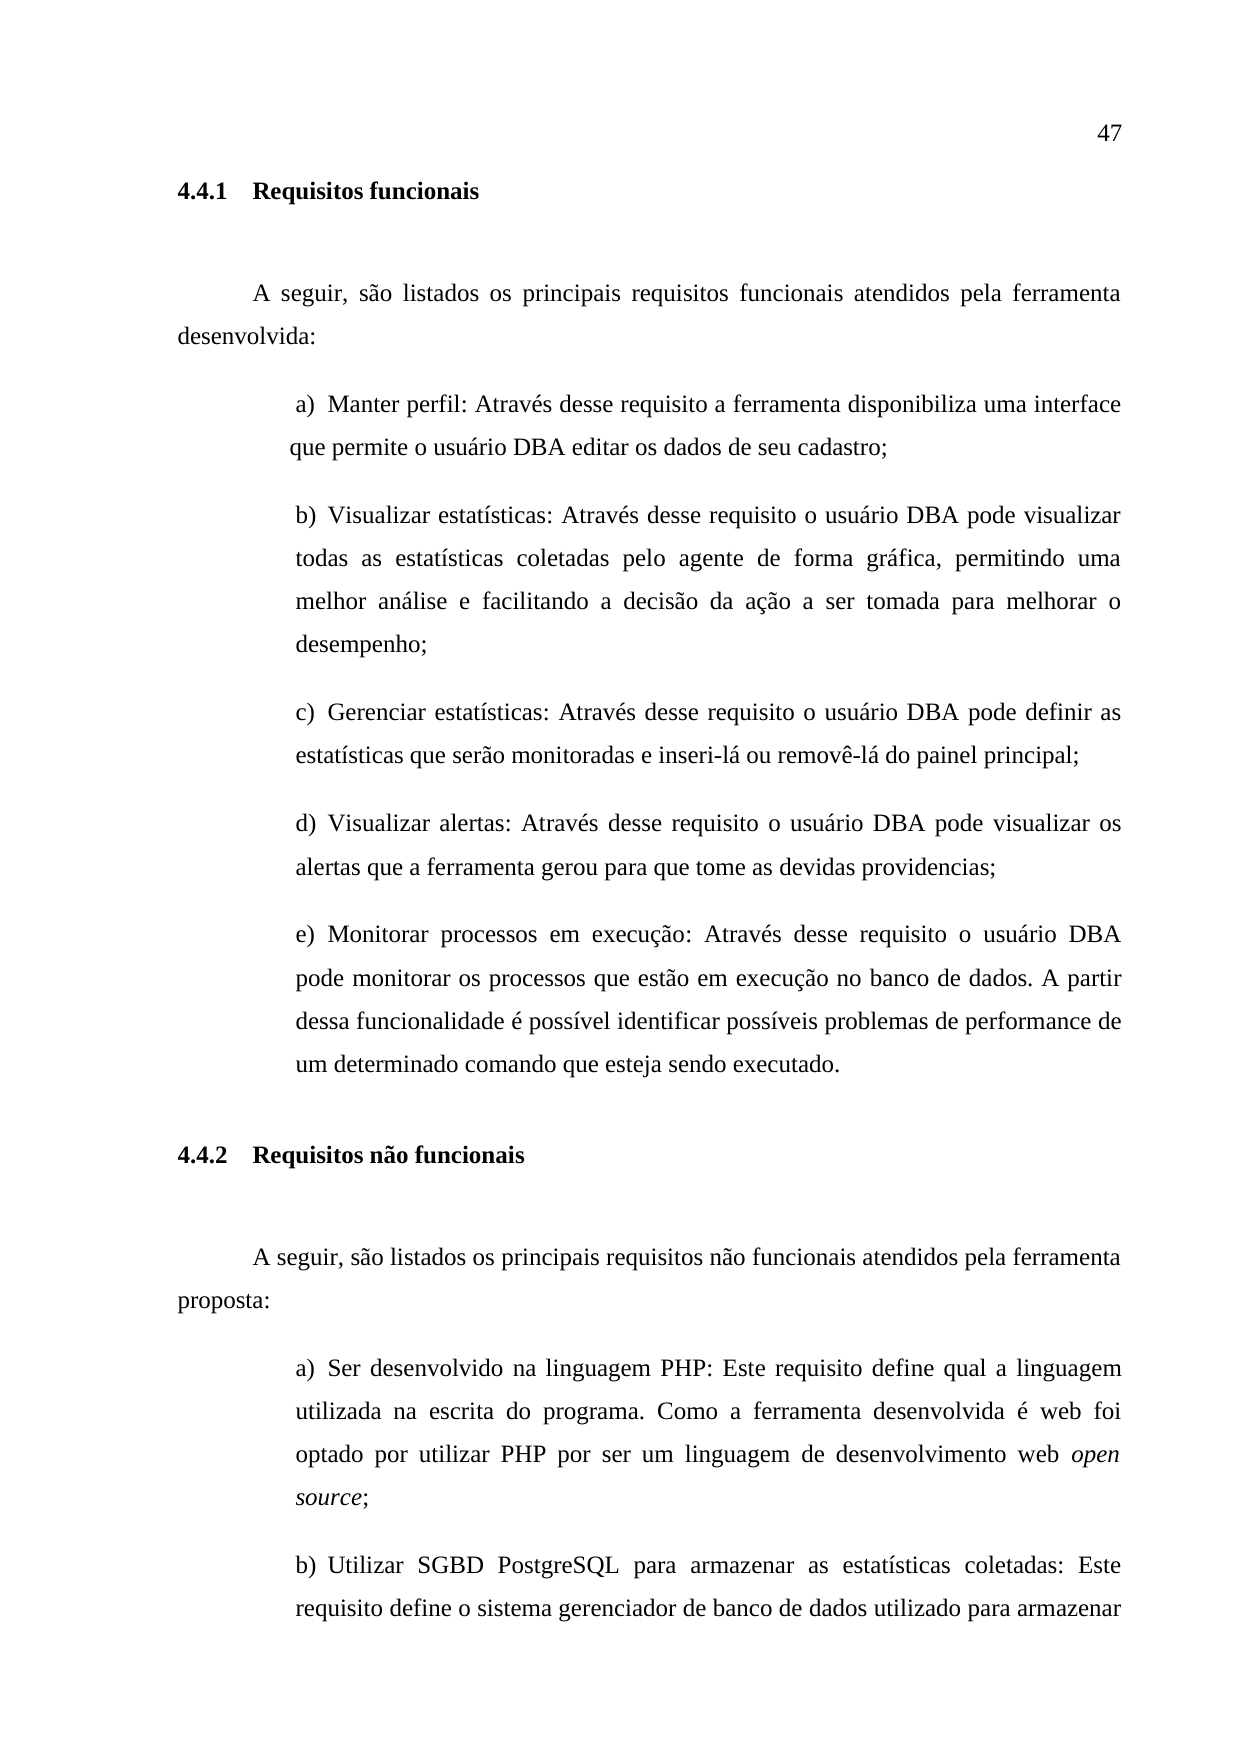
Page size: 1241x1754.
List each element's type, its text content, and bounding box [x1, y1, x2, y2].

list Requisitos funcionais [177, 176, 1122, 205]
text A seguir, são listados os principais requisitos funcionais atendidos pela ferramenta desenvolvida: [177, 278, 1122, 350]
list Gerenciar estatísticas: Através desse requisito o usuário DBA pode definir as estatísticas que serão monitoradas e inseri-lá ou removê-lá do painel principal; [295, 697, 1122, 769]
list Monitorar processos em execução: Através desse requisito o usuário DBA pode monitorar os processos que estão em execução no banco de dados. A partir dessa funcionalidade é possível identificar possíveis problemas de performance de um determinado comando que esteja sendo executado. [295, 919, 1122, 1078]
list Visualizar estatísticas: Através desse requisito o usuário DBA pode visualizar todas as estatísticas coletadas pelo agente de forma gráfica, permitindo uma melhor análise e facilitando a decisão da ação a ser tomada para melhorar o desempenho; [295, 500, 1122, 658]
list Visualizar alertas: Através desse requisito o usuário DBA pode visualizar os alertas que a ferramenta gerou para que tome as devidas providencias; [295, 808, 1122, 880]
list Utilizar SGBD PostgreSQL para armazenar as estatísticas coletadas: Este requisito define o sistema gerenciador de banco de dados utilizado para armazenar [295, 1550, 1122, 1622]
list Manter perfil: Através desse requisito a ferramenta disponibiliza uma interface que permite o usuário DBA editar os dados de seu cadastro; [289, 389, 1122, 461]
list Requisitos não funcionais [177, 1140, 1122, 1169]
list Ser desenvolvido na linguagem PHP: Este requisito define qual a linguagem utilizada na escrita do programa. Como a ferramenta desenvolvida é web foi optado por utilizar PHP por ser um linguagem de desenvolvimento web open source; [295, 1353, 1122, 1511]
text A seguir, são listados os principais requisitos não funcionais atendidos pela ferramenta proposta: [177, 1242, 1122, 1313]
